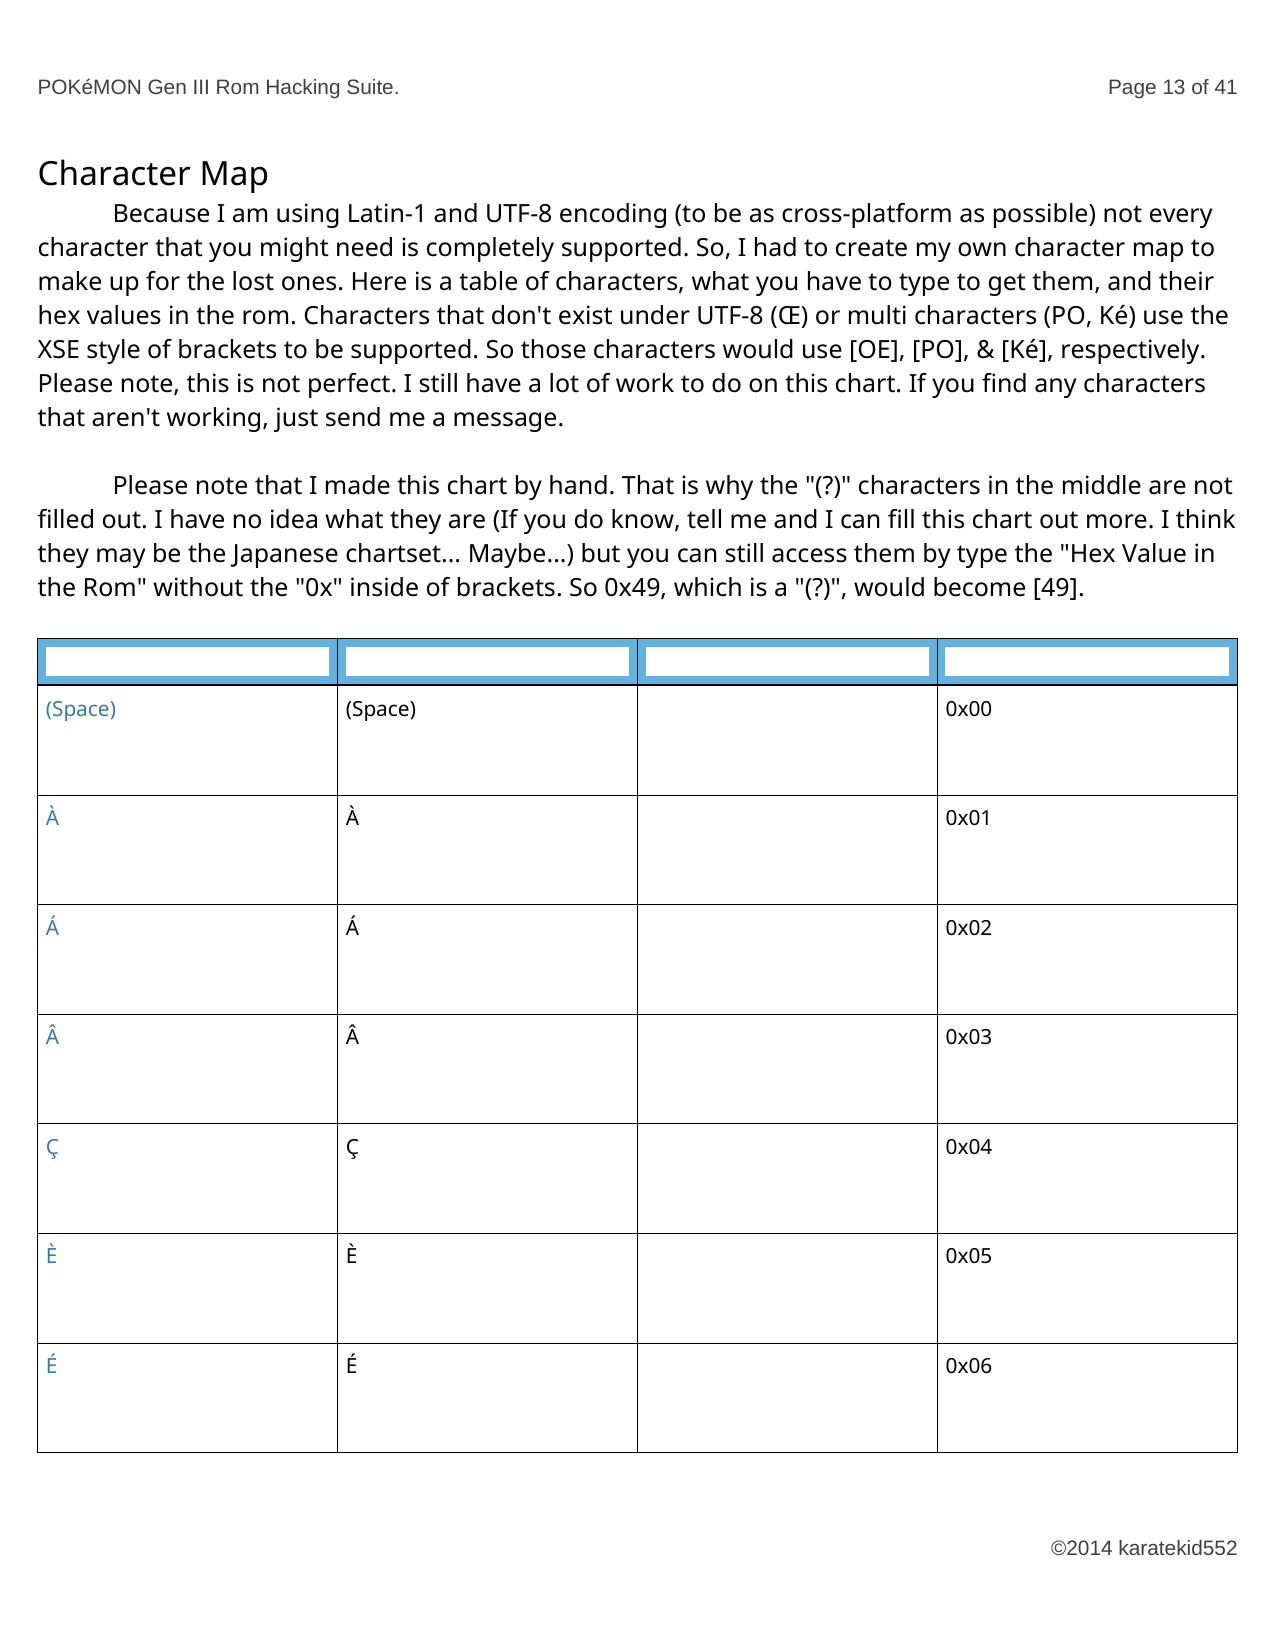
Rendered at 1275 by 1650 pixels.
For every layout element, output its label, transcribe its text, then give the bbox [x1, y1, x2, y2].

table_header Character in the Game [38, 639, 337, 684]
table_cell (Space) [38, 686, 337, 794]
table_cell 0x05 [938, 1234, 1237, 1342]
table_cell [638, 905, 937, 1014]
text Please note, this is not perfect. I still have a lot of work to do on this chart. If you find any characters that aren't working, just send me a message. [37, 366, 1237, 434]
text Please note that I made this chart by hand. That is why the "(?)" characters in the middle are not filled out. I have no idea what they are (If you do know, tell me and I can fill this chart out more. I think they may be the Japanese chartset... Maybe...) but you can still access them by type the "Hex Value in the Rom" without the "0x" inside of brackets. So 0x49, which is a "(?)", would become [49]. [37, 468, 1237, 604]
table_cell È [338, 1234, 637, 1342]
table_cell Á [338, 905, 637, 1014]
table_cell 0x00 [938, 686, 1237, 794]
table_cell Â [38, 1015, 337, 1123]
table_cell [638, 1124, 937, 1233]
table_header What to Type [338, 639, 637, 684]
table_cell (Space) [338, 686, 637, 794]
table_cell À [38, 796, 337, 904]
table_cell Ç [338, 1124, 637, 1233]
table_cell [638, 1234, 937, 1342]
table_cell Ç [38, 1124, 337, 1233]
table_cell 0x04 [938, 1124, 1237, 1233]
table_cell Á [38, 905, 337, 1014]
table_cell [638, 686, 937, 794]
table_cell 0x06 [938, 1344, 1237, 1452]
table_cell 0x01 [938, 796, 1237, 904]
table_header What to Type (Alternate) [638, 639, 937, 684]
table_cell [638, 1344, 937, 1452]
table_cell 0x02 [938, 905, 1237, 1014]
text Character Map [37, 150, 1237, 195]
table_cell È [38, 1234, 337, 1342]
table_cell 0x03 [938, 1015, 1237, 1123]
table_cell Â [338, 1015, 637, 1123]
text Because I am using Latin-1 and UTF-8 encoding (to be as cross-platform as possible) not every character that you might need is completely supported. So, I had to create my own character map to make up for the lost ones. Here is a table of characters, what you have to type to get them, and their hex values in the rom. Characters that don't exist under UTF-8 (Œ) or multi characters (PO, Ké) use the XSE style of brackets to be supported. So those characters would use [OE], [PO], & [Ké], respectively. [37, 195, 1237, 366]
table_cell À [338, 796, 637, 904]
table_cell [638, 1015, 937, 1123]
table_cell [638, 796, 937, 904]
table_header Hex Value in the Rom [938, 639, 1237, 684]
table_cell É [338, 1344, 637, 1452]
table_cell É [38, 1344, 337, 1452]
